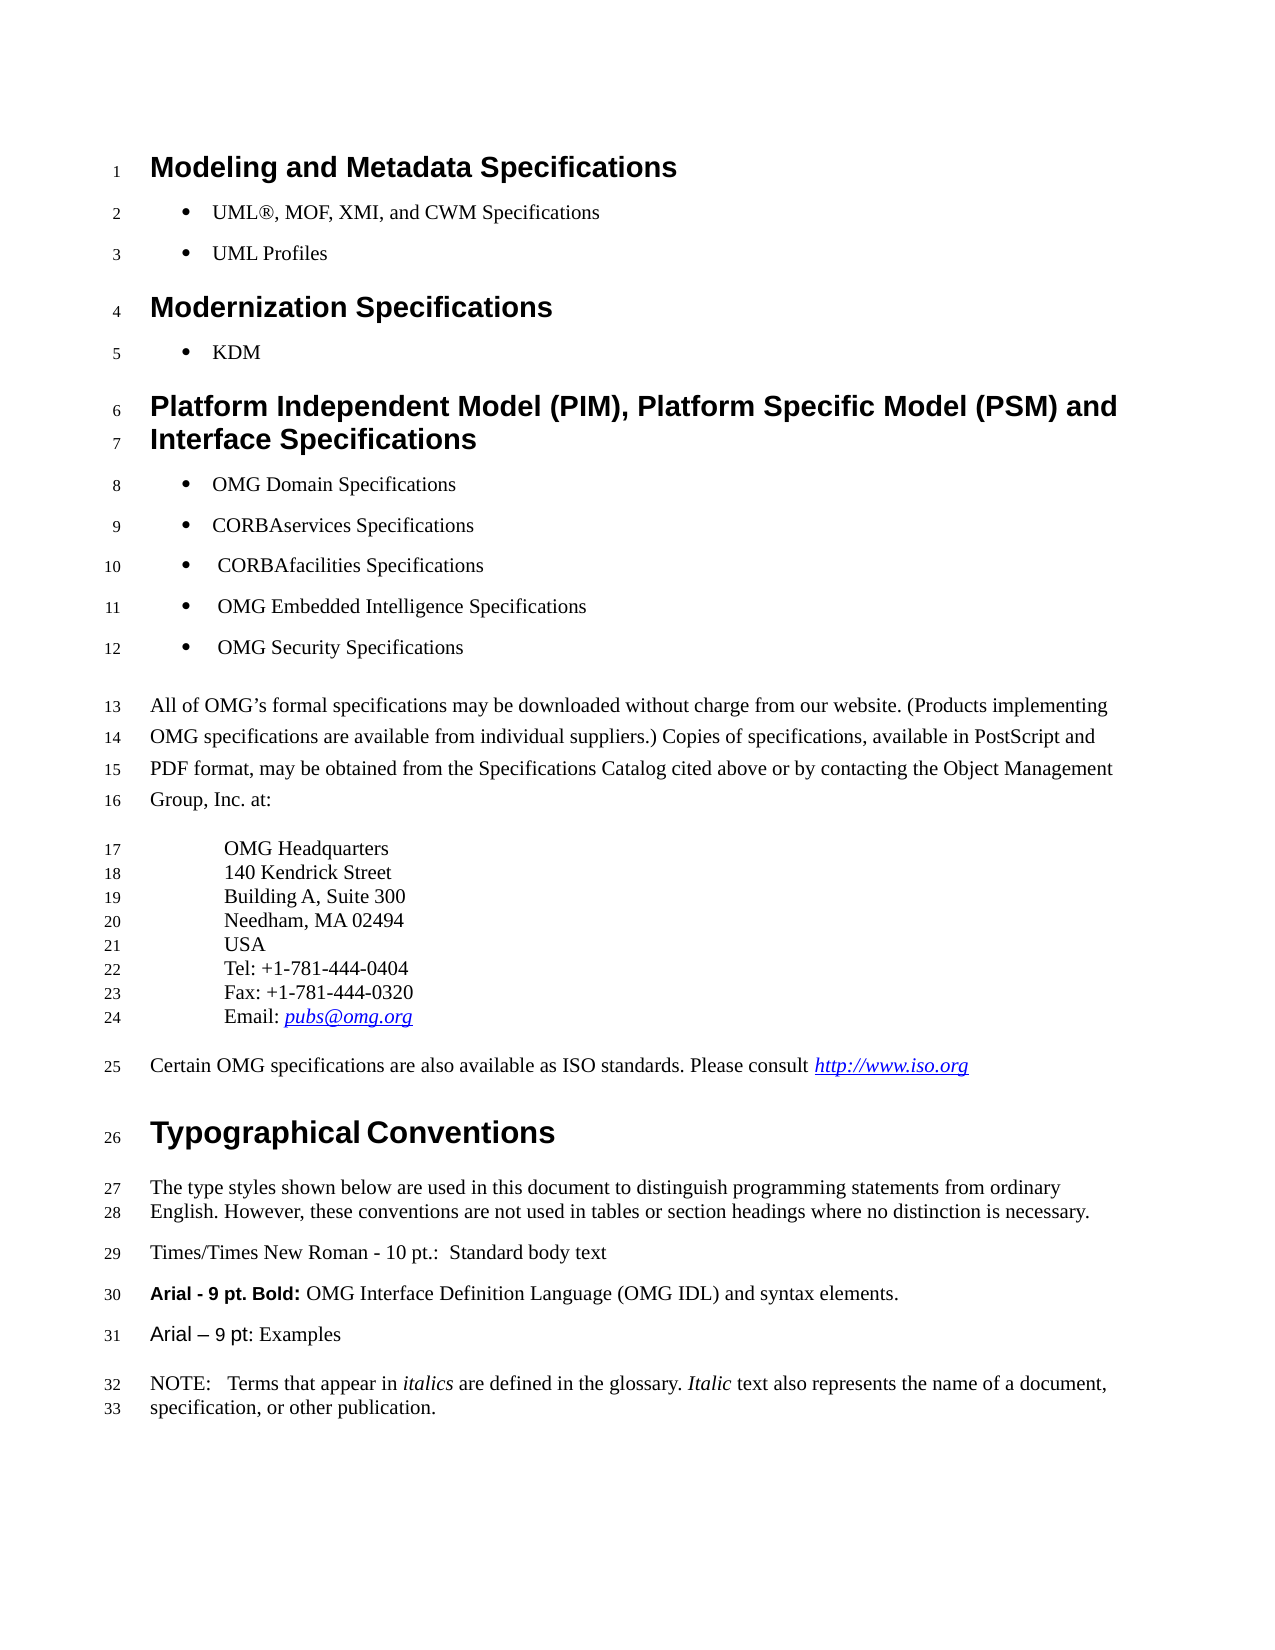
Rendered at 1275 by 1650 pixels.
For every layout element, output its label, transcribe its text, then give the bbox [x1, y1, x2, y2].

text Arial – 9 pt: Examples [150, 1322, 1125, 1346]
list UML®, MOF, XMI, and CWM Specifications [182, 200, 1125, 224]
list CORBAservices Specifications [182, 513, 1125, 537]
text Times/Times New Roman - 10 pt.: Standard body text [150, 1240, 1125, 1264]
text Modeling and Metadata Specifications [150, 150, 1125, 183]
text Platform Independent Model (PIM), Platform Specific Model (PSM) and Interface Specifications [150, 388, 1125, 456]
list UML Profiles [182, 241, 1125, 265]
list OMG Security Specifications [182, 635, 1125, 659]
list OMG Domain Specifications [182, 472, 1125, 496]
list KDM [182, 340, 1125, 364]
text The type styles shown below are used in this document to distinguish programming statements from ordinary English. However, these conventions are not used in tables or section headings where no distinction is necessary. [150, 1175, 1125, 1223]
text All of OMG’s formal specifications may be downloaded without charge from our website. (Products implementing OMG specifications are available from individual suppliers.) Copies of specifications, available in PostScript and PDF format, may be obtained from the Specifications Catalog cited above or by contacting the Object Management Group, Inc. at: [150, 686, 1125, 811]
text NOTE: Terms that appear in italics are defined in the glossary. Italic text also represents the name of a document, specification, or other publication. [150, 1371, 1125, 1419]
list OMG Embedded Intelligence Specifications [182, 594, 1125, 618]
text Certain OMG specifications are also available as ISO standards. Please consult http://www.iso.org [150, 1053, 1125, 1077]
text Typographical Conventions [150, 1114, 1125, 1150]
text Arial - 9 pt. Bold: OMG Interface Definition Language (OMG IDL) and syntax elements. [150, 1281, 1125, 1305]
list CORBAfacilities Specifications [182, 553, 1125, 577]
text Modernization Specifications [150, 289, 1125, 323]
text OMG Headquarters 140 Kendrick Street Building A, Suite 300 Needham, MA 02494 USA Tel: +1-781-444-0404 Fax: +1-781-444-0320 Email: pubs@omg.org [224, 836, 1125, 1028]
